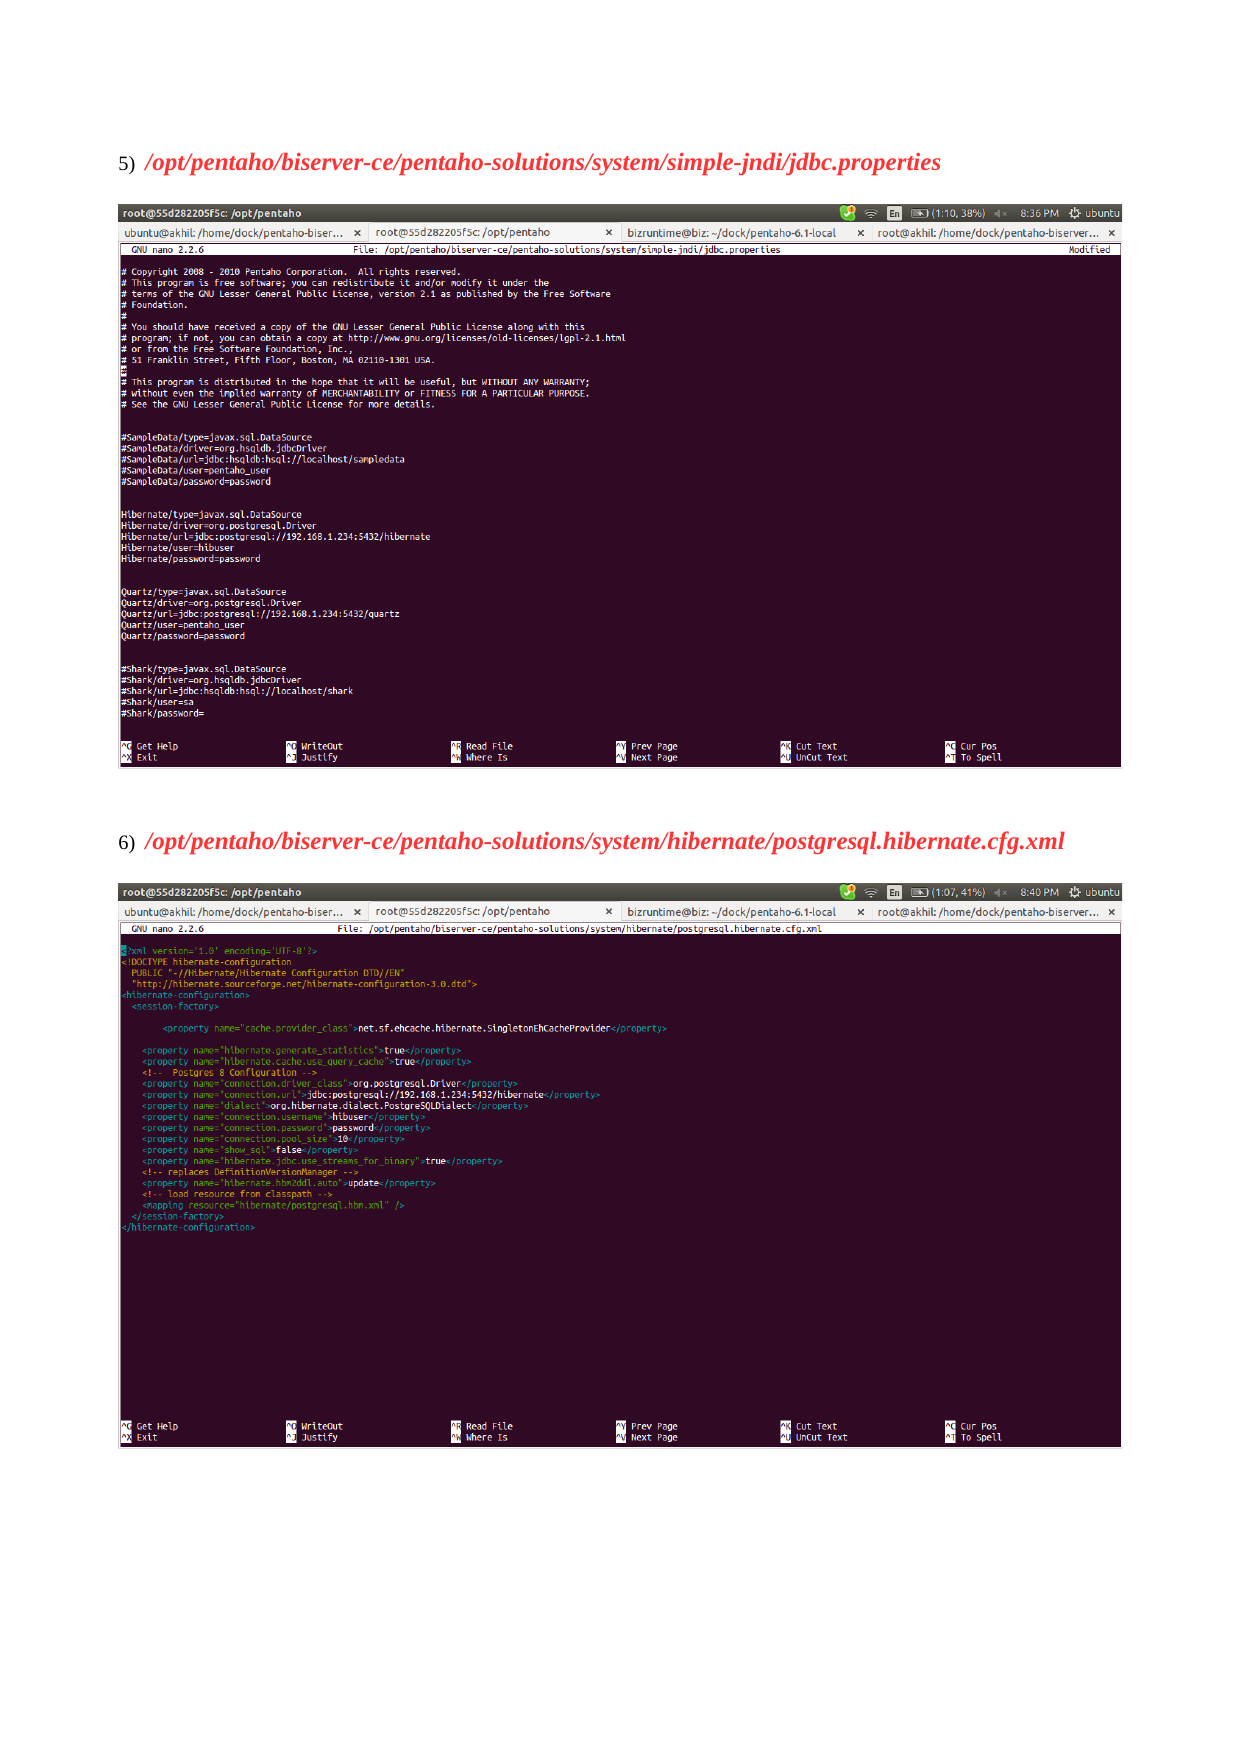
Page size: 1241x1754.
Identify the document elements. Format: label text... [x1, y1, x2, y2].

text 6) /opt/pentaho/biserver-ce/pentaho-solutions/system/hibernate/postgresql.hibernate.cfg.xml [118, 826, 1122, 855]
picture [118, 883, 1123, 1449]
picture [118, 204, 1123, 769]
text 5) /opt/pentaho/biserver-ce/pentaho-solutions/system/simple-jndi/jdbc.properties [118, 147, 1122, 176]
